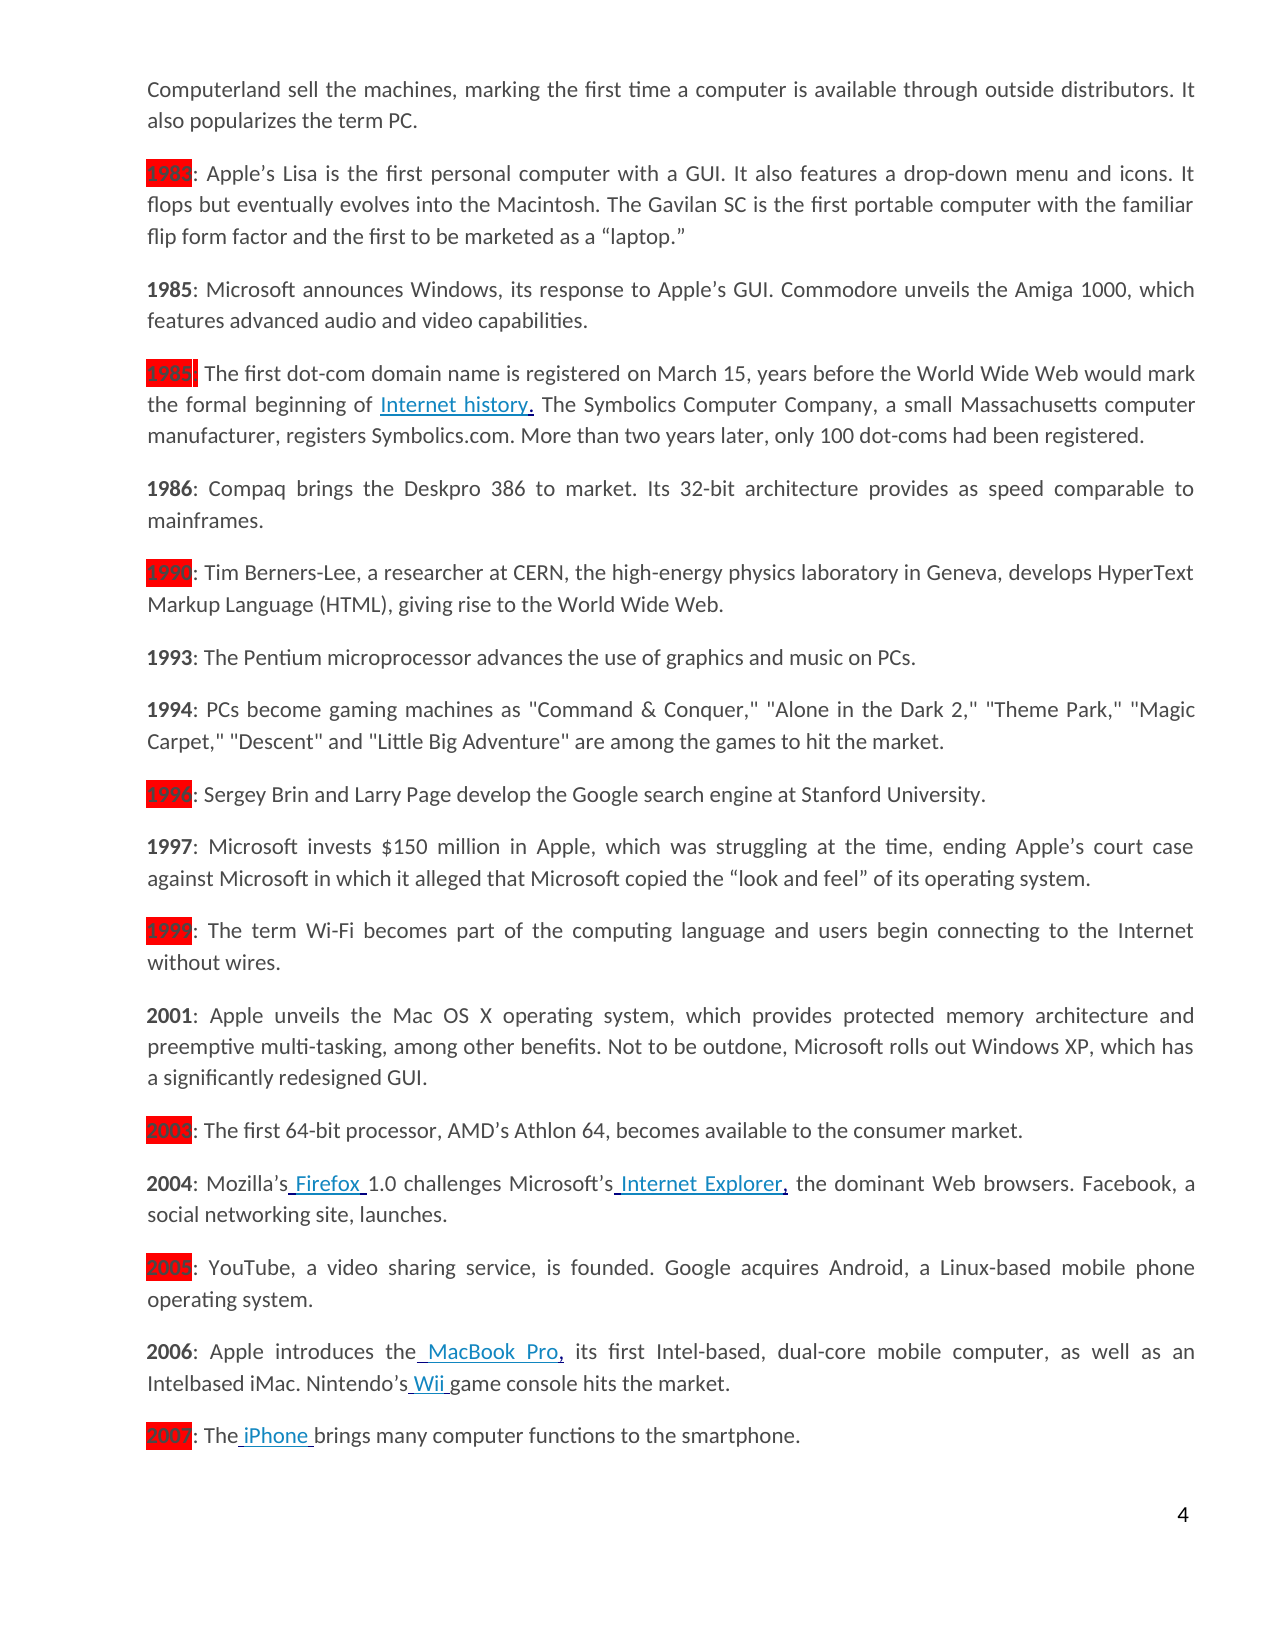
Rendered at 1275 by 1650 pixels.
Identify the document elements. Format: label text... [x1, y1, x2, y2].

text 2005: YouTube, a video sharing service, is founded. Google acquires Android, a Linux-based mobile phone operating system. [146, 1253, 1197, 1313]
text 2004: Mozilla’s Firefox 1.0 challenges Microsoft’s Internet Explorer, the dominant Web browsers. Facebook, a social networking site, launches. [146, 1169, 1197, 1228]
text 2003: The first 64-bit processor, AMD’s Athlon 64, becomes available to the consumer market. [146, 1116, 1197, 1144]
text 1994: PCs become gaming machines as "Command & Conquer," "Alone in the Dark 2," "Theme Park," "Magic Carpet," "Descent" and "Little Big Adventure" are among the games to hit the market. [146, 696, 1197, 755]
text 1985: The first dot-com domain name is registered on March 15, years before the World Wide Web would mark the formal beginning of Internet history. The Symbolics Computer Company, a small Massachusetts computer manufacturer, registers Symbolics.com. More than two years later, only 100 dot-coms had been registered. [146, 359, 1197, 449]
text 1985: Microsoft announces Windows, its response to Apple’s GUI. Commodore unveils the Amiga 1000, which features advanced audio and video capabilities. [146, 275, 1197, 334]
text 1993: The Pentium microprocessor advances the use of graphics and music on PCs. [146, 643, 1197, 671]
text 2007: The iPhone brings many computer functions to the smartphone. [146, 1422, 1197, 1450]
text 1990: Tim Berners-Lee, a researcher at CERN, the high-energy physics laboratory in Geneva, develops HyperText Markup Language (HTML), giving rise to the World Wide Web. [146, 558, 1197, 618]
text 1996: Sergey Brin and Larry Page develop the Google search engine at Stanford University. [146, 780, 1197, 808]
text 1999: The term Wi-Fi becomes part of the computing language and users begin connecting to the Internet without wires. [146, 917, 1197, 976]
text 1986: Compaq brings the Deskpro 386 to market. Its 32-bit architecture provides as speed comparable to mainframes. [146, 474, 1197, 534]
text 1983: Apple’s Lisa is the first personal computer with a GUI. It also features a drop-down menu and icons. It flops but eventually evolves into the Macintosh. The Gavilan SC is the first portable computer with the familiar flip form factor and the first to be marketed as a “laptop.” [146, 159, 1197, 250]
text 1997: Microsoft invests $150 million in Apple, which was struggling at the time, ending Apple’s court case against Microsoft in which it alleged that Microsoft copied the “look and feel” of its operating system. [146, 832, 1197, 892]
text 2001: Apple unveils the Mac OS X operating system, which provides protected memory architecture and preemptive multi-tasking, among other benefits. Not to be outdone, Microsoft rolls out Windows XP, which has a significantly redesigned GUI. [146, 1001, 1197, 1092]
text 2006: Apple introduces the MacBook Pro, its first Intel-based, dual-core mobile computer, as well as an Intelbased iMac. Nintendo’s Wii game console hits the market. [146, 1337, 1197, 1397]
text Computerland sell the machines, marking the first time a computer is available through outside distributors. It also popularizes the term PC. [146, 75, 1197, 134]
